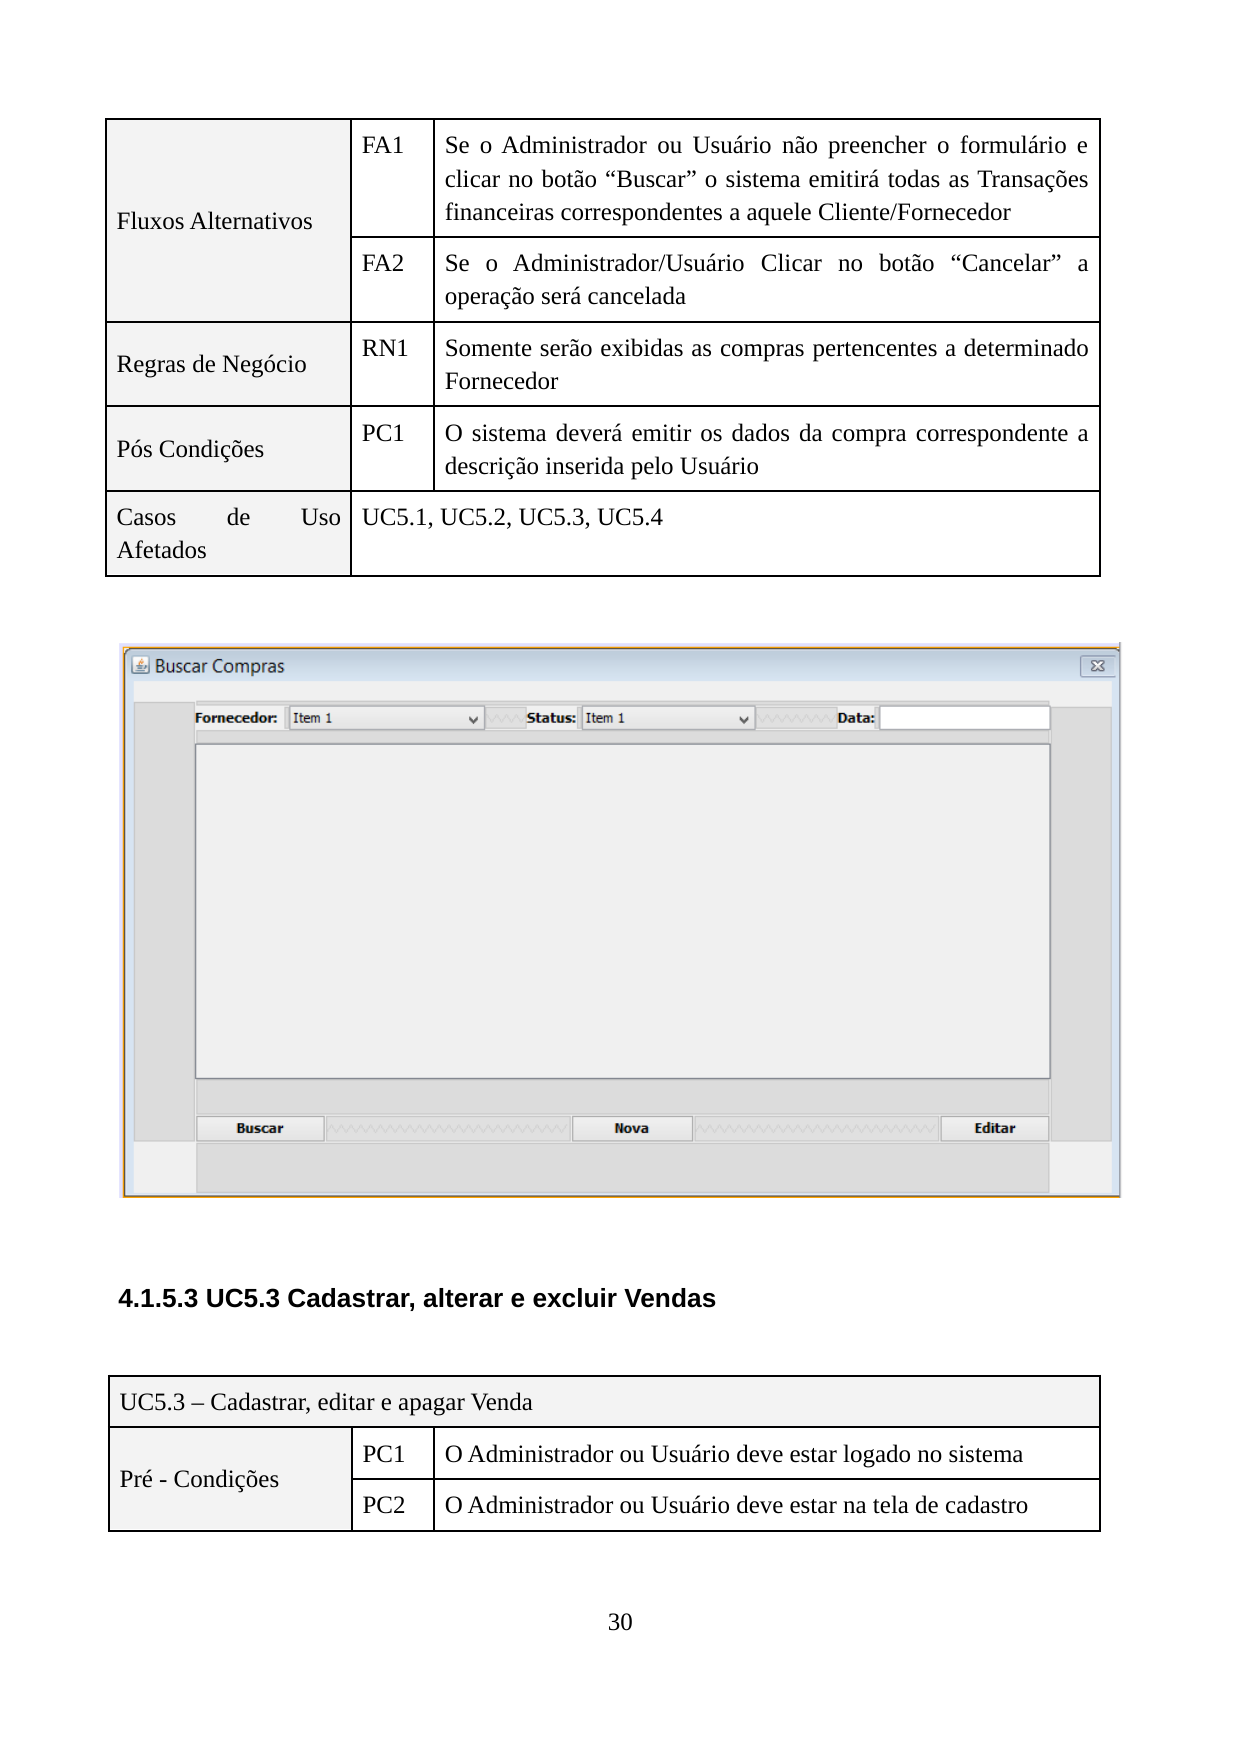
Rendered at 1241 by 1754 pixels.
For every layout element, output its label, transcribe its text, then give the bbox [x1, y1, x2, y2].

table_cell Fluxos Alternativos [107, 120, 350, 321]
table_cell RN1 [352, 323, 433, 405]
table_header UC5.3 – Cadastrar, editar e apagar Venda [110, 1377, 1099, 1426]
table_cell Se o Administrador ou Usuário não preencher o formulário e clicar no botão “Buscar” o sistema emitirá todas as Transações financeiras correspondentes a aquele Cliente/Fornecedor [435, 120, 1099, 236]
subtitle 4.1.5.3 UC5.3 Cadastrar, alterar e excluir Vendas [118, 1283, 1122, 1313]
table_cell Casos de Uso Afetados [107, 492, 350, 574]
picture [118, 642, 1123, 1198]
table_cell FA1 [352, 120, 433, 236]
table_cell O Administrador ou Usuário deve estar logado no sistema [435, 1428, 1099, 1478]
table_cell PC2 [353, 1480, 433, 1529]
table_cell PC1 [352, 407, 433, 490]
table_cell UC5.1, UC5.2, UC5.3, UC5.4 [352, 492, 1099, 574]
table_cell Pós Condições [107, 407, 350, 490]
table_cell Somente serão exibidas as compras pertencentes a determinado Fornecedor [435, 323, 1099, 405]
table_cell O Administrador ou Usuário deve estar na tela de cadastro [435, 1480, 1099, 1529]
table_cell Regras de Negócio [107, 323, 350, 405]
table_cell FA2 [352, 238, 433, 321]
table_cell Se o Administrador/Usuário Clicar no botão “Cancelar” a operação será cancelada [435, 238, 1099, 321]
table_cell PC1 [353, 1428, 433, 1478]
table_cell O sistema deverá emitir os dados da compra correspondente a descrição inserida pelo Usuário [435, 407, 1099, 490]
table_cell Pré - Condições [110, 1428, 351, 1529]
